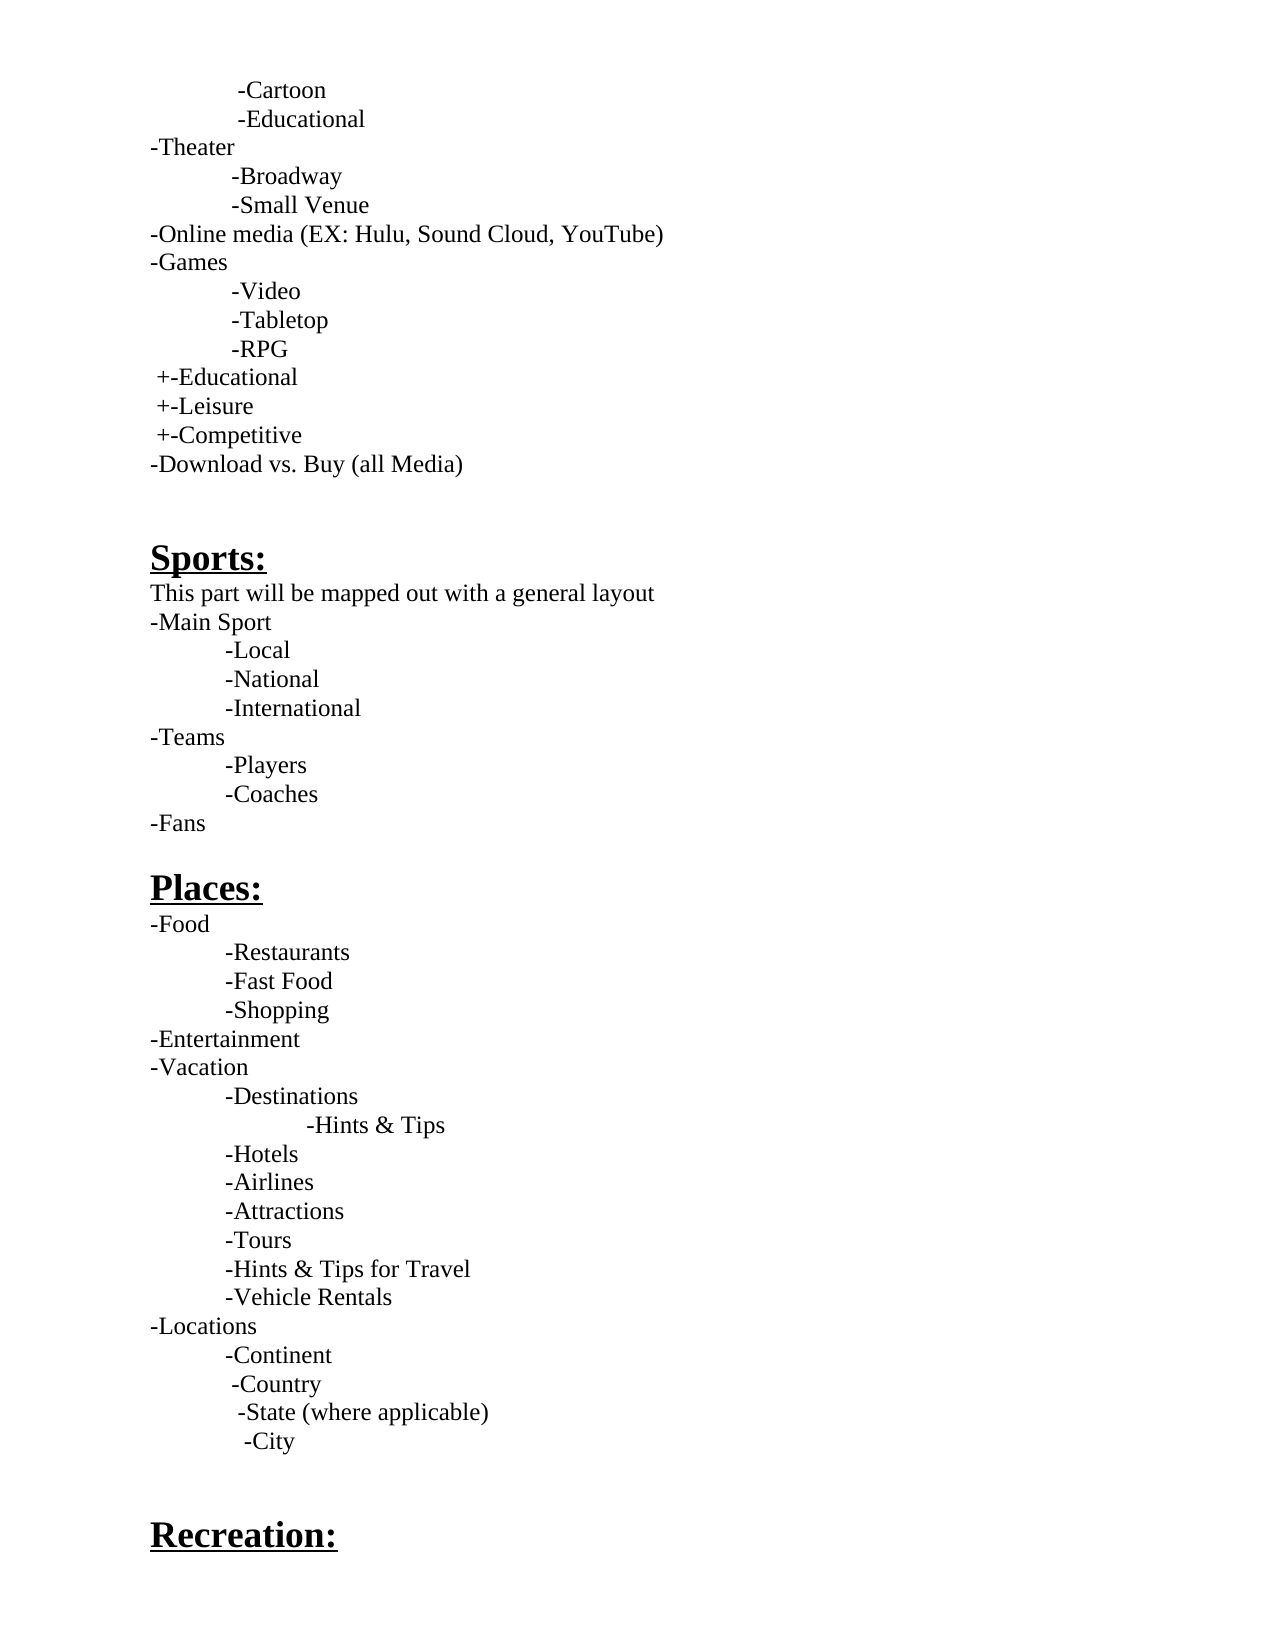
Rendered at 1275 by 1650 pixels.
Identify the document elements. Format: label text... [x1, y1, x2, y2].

text -International [150, 693, 1125, 722]
text -Hints & Tips [150, 1110, 1125, 1139]
text -Airlines [150, 1167, 1125, 1196]
text -Small Venue [150, 190, 1125, 219]
text -Continent [150, 1340, 1125, 1369]
text -Hints & Tips for Travel [150, 1254, 1125, 1282]
text +-Educational [150, 362, 1125, 391]
text -State (where applicable) [150, 1397, 1125, 1426]
text -City [150, 1426, 1125, 1455]
text -Broadway [150, 161, 1125, 190]
text -Hotels [150, 1139, 1125, 1167]
text -Online media (EX: Hulu, Sound Cloud, YouTube) [150, 219, 1125, 247]
text -Tabletop [150, 305, 1125, 334]
text -Video [150, 276, 1125, 305]
text -Theater [150, 132, 1125, 161]
text +-Leisure [150, 391, 1125, 420]
text -Fans [150, 808, 1125, 837]
text -Restaurants [150, 937, 1125, 966]
text -Educational [150, 104, 1125, 132]
text +-Competitive [150, 420, 1125, 449]
text This part will be mapped out with a general layout [150, 578, 1125, 607]
text -Fast Food [150, 966, 1125, 995]
text -Players [150, 751, 1125, 779]
text Sports: [150, 535, 1125, 578]
text -Games [150, 247, 1125, 276]
text -Shopping [150, 995, 1125, 1024]
text -Coaches [150, 779, 1125, 808]
text -Main Sport [150, 607, 1125, 636]
text -Vehicle Rentals [150, 1282, 1125, 1311]
text Recreation: [150, 1512, 1125, 1556]
text -Country [150, 1369, 1125, 1397]
text -Attractions [150, 1196, 1125, 1225]
text -National [150, 664, 1125, 693]
text -Locations [150, 1311, 1125, 1340]
text -Destinations [150, 1081, 1125, 1110]
text -RPG [150, 334, 1125, 362]
text -Vacation [150, 1052, 1125, 1081]
text -Download vs. Buy (all Media) [150, 449, 1125, 477]
text -Cartoon [150, 75, 1125, 104]
text -Local [150, 636, 1125, 664]
text -Food [150, 909, 1125, 937]
text Places: [150, 866, 1125, 909]
text -Teams [150, 722, 1125, 751]
text -Entertainment [150, 1024, 1125, 1052]
text -Tours [150, 1225, 1125, 1254]
